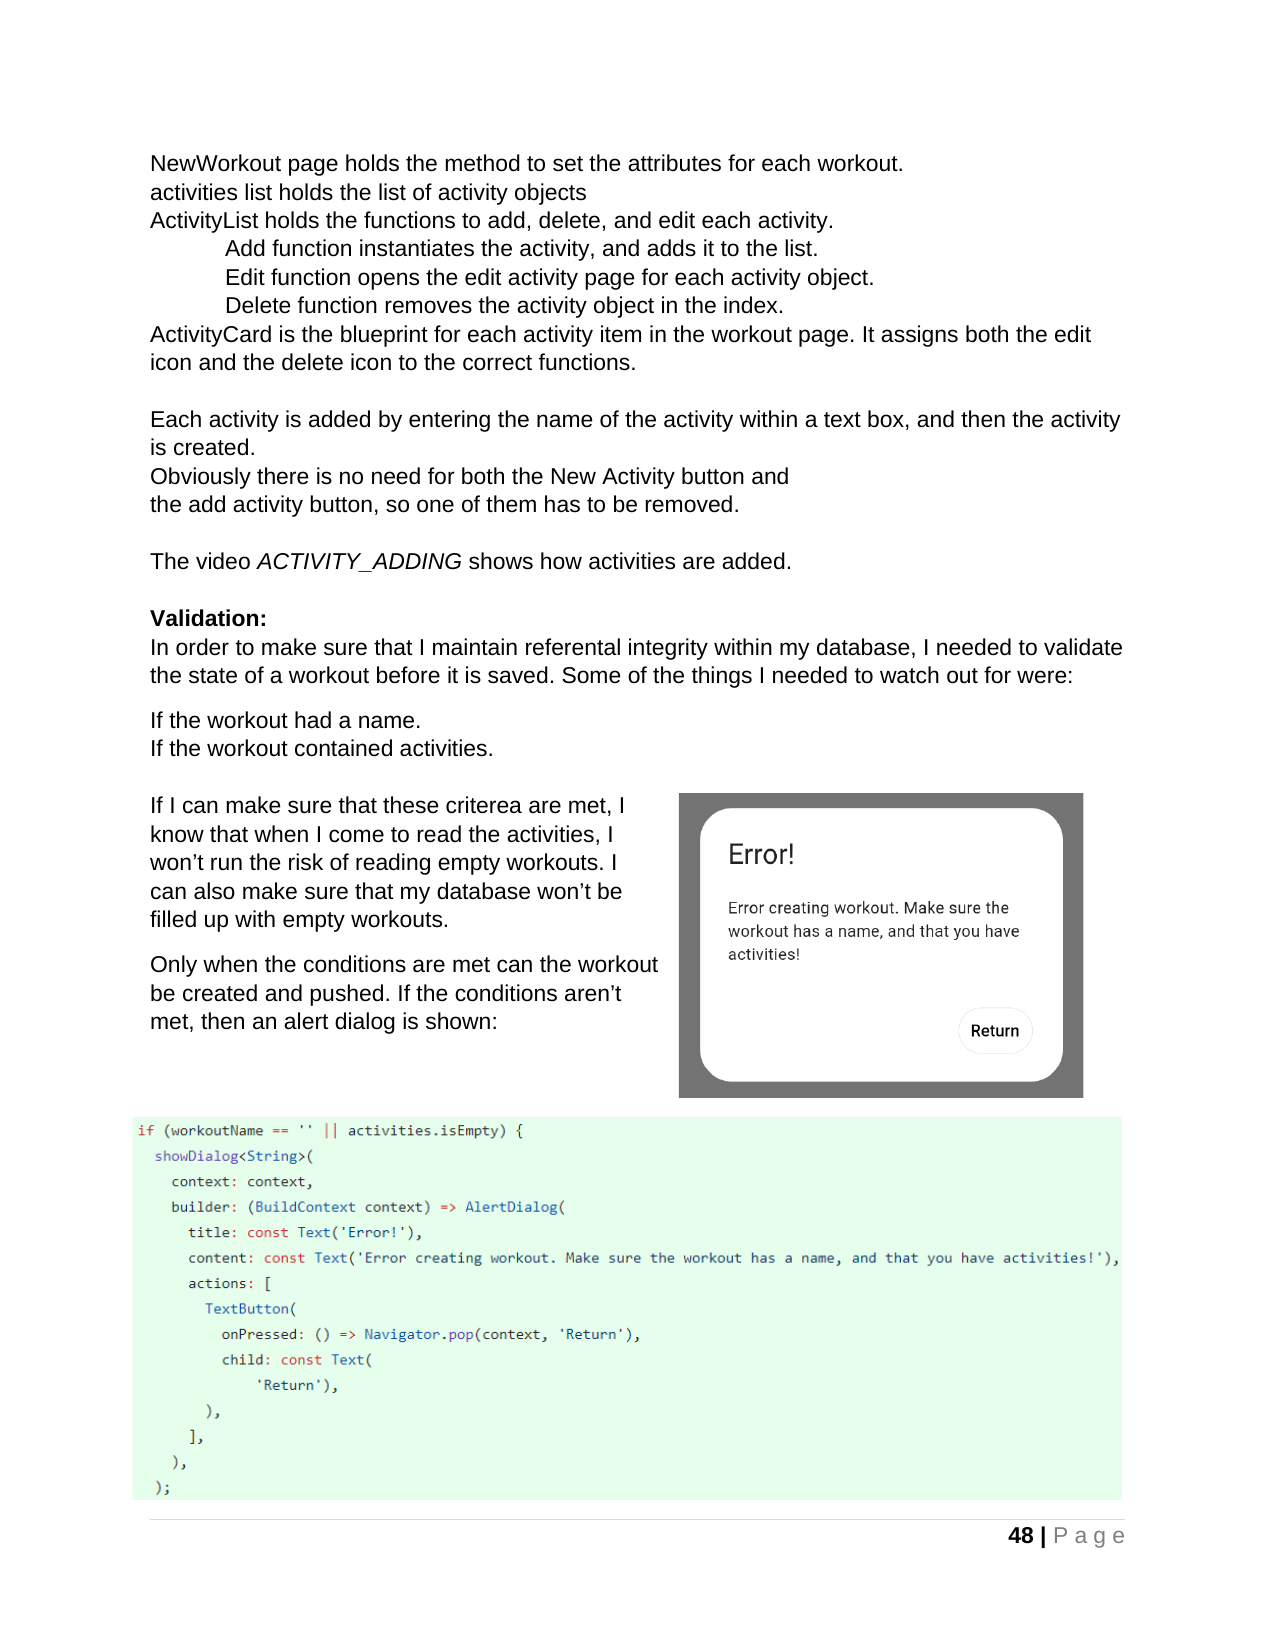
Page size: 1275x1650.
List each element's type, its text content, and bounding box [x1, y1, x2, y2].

list To improve code efficiency and to follow with “good code”, I have made sure to be accurate when naming functions and variables, as shown: [150, 1193, 1125, 1248]
list Only when the conditions are met can the workout be created and pushed. If the conditions aren’t met, then an alert dialog is shown: [150, 309, 697, 392]
picture [150, 1113, 1125, 1174]
picture [150, 1266, 527, 1331]
list This is shown in: [150, 1084, 1125, 1113]
picture [177, 151, 1126, 859]
list Each activity is designed to hold attributes. First of all I wanted to add a number of reps to each activity. This formed the starting point for how activities can be pushed to the database, so that they had meaningful fields. Once the text field was added to the editActivity page, the value of the reps attribute could be changed. This worked, but only within the editActivity page, and not outside. This was not an ideal solution, as the subtitle of each activity card should show the main attribute. [150, 1349, 1125, 1461]
list To recap: the activity class is a blueprint for an activity object; each activity object is added to the list of type Activity; when each activity card is pressed, it will open the index position of the list, therefore the activity object (which holds attributes). [150, 983, 1125, 1066]
list Only when the conditions are met can the workout be created and pushed. If the conditions aren’t met, then an alert dialog is shown: [1087, 309, 1125, 392]
list Moving on from this, each activity object will be opened when the edit activity button is pressed. I have taken the activity name (set when adding the activity) from this object. [150, 456, 1125, 964]
list If I can make sure that these criterea are met, I know that when I come to read the activities, I won’t run the risk of reading empty workouts. I can also make sure that my database won’t be filled up with empty workouts. [150, 150, 1125, 290]
